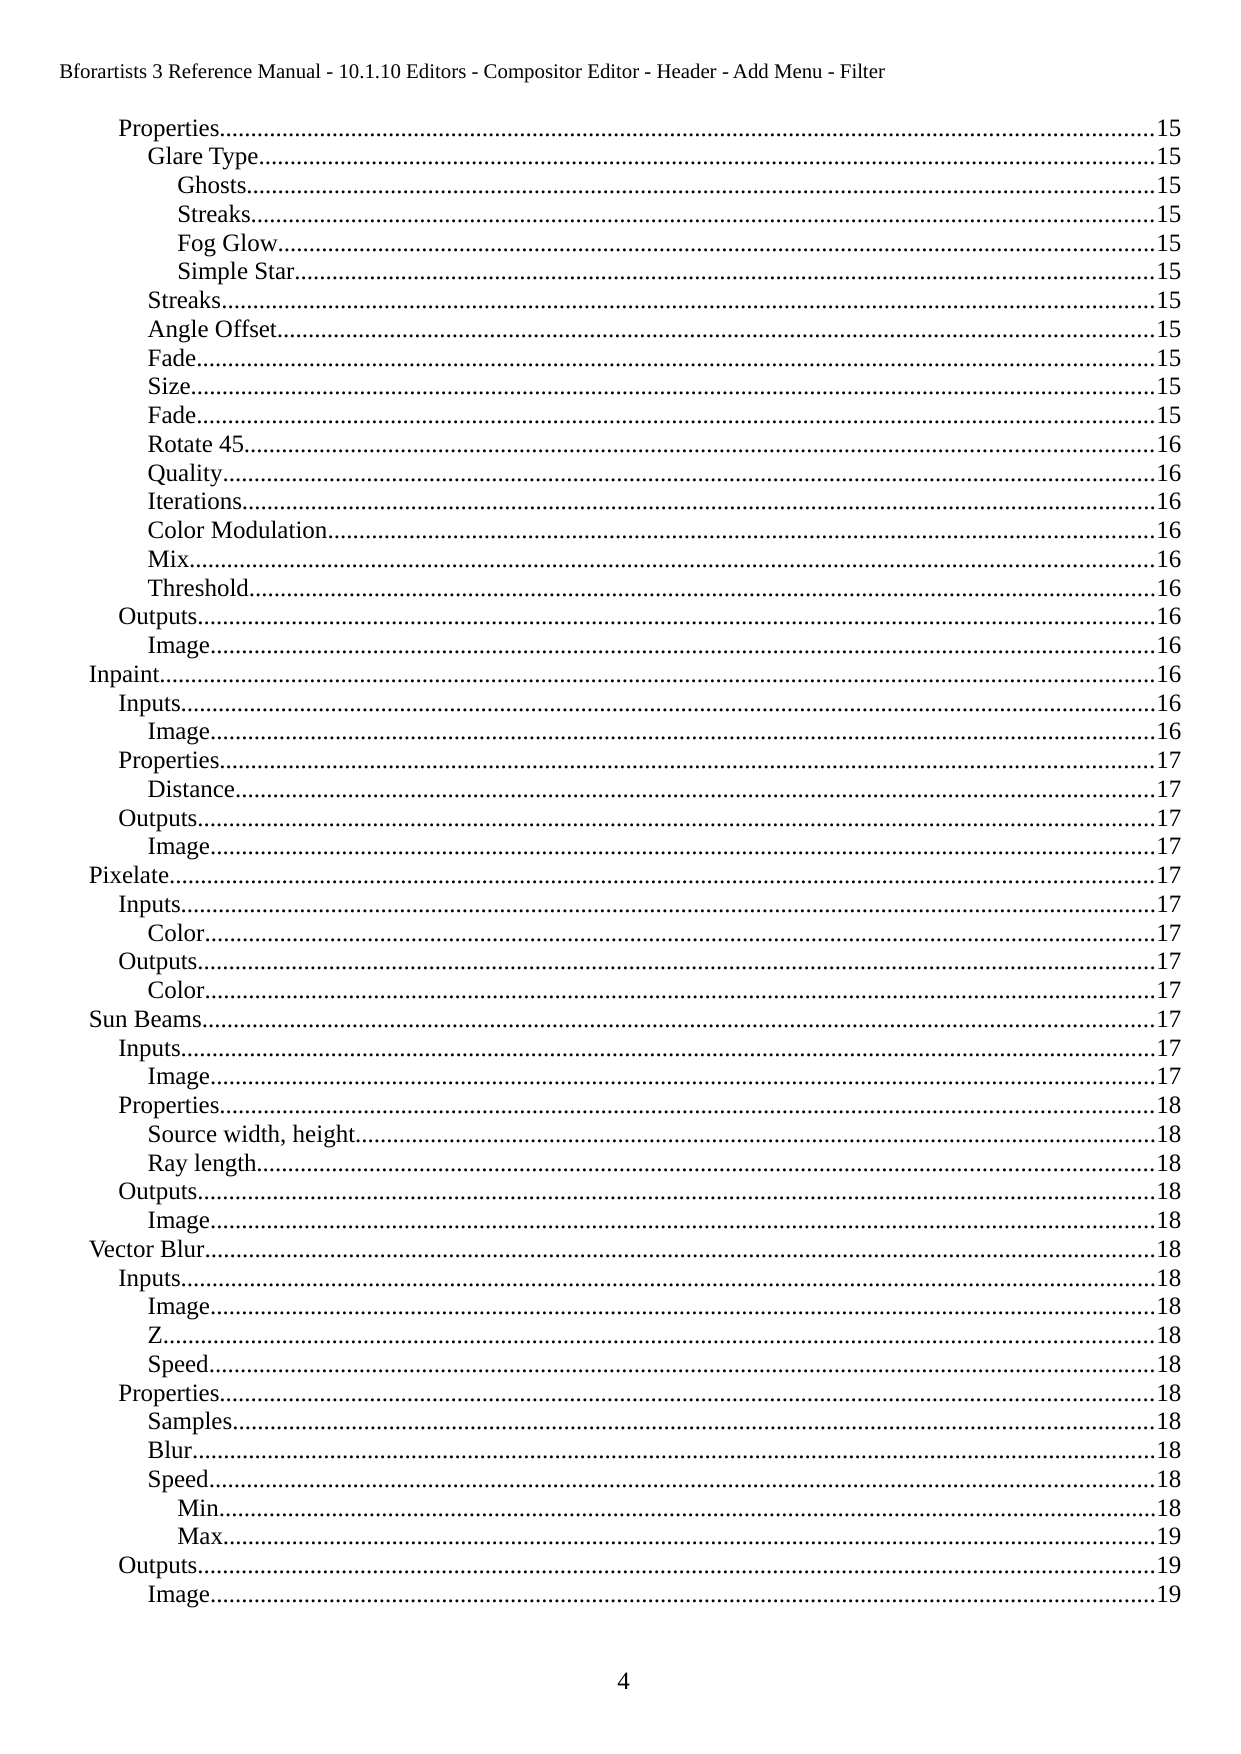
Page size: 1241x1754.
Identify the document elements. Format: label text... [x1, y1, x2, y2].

text Sun Beams 17 [88, 1004, 1181, 1033]
text Vector Blur 18 [88, 1234, 1181, 1263]
text Image 18 [147, 1205, 1181, 1234]
text Outputs 19 [118, 1550, 1181, 1579]
text Min 18 [177, 1493, 1181, 1521]
text Image 16 [147, 630, 1181, 659]
text Ghosts 15 [177, 170, 1181, 199]
text Image 19 [147, 1579, 1181, 1608]
text Outputs 17 [118, 946, 1181, 975]
text Angle Offset 15 [147, 314, 1181, 343]
text Image 16 [147, 716, 1181, 745]
text Outputs 16 [118, 601, 1181, 630]
text Properties 17 [118, 745, 1181, 774]
text Speed 18 [147, 1464, 1181, 1493]
text Outputs 18 [118, 1176, 1181, 1205]
text Max 19 [177, 1521, 1181, 1550]
text Image 18 [147, 1291, 1181, 1320]
text Distance 17 [147, 774, 1181, 803]
text Size 15 [147, 371, 1181, 400]
text Color 17 [147, 918, 1181, 946]
text Source width, height 18 [147, 1119, 1181, 1148]
text Quality 16 [147, 458, 1181, 486]
text Inpaint 16 [88, 659, 1181, 688]
text Inputs 16 [118, 688, 1181, 716]
text Fog Glow 15 [177, 228, 1181, 256]
text Threshold 16 [147, 573, 1181, 601]
text Fade 15 [147, 343, 1181, 371]
text Blur 18 [147, 1435, 1181, 1464]
text Properties 15 [118, 113, 1181, 141]
text Color 17 [147, 975, 1181, 1004]
text Fade 15 [147, 400, 1181, 429]
text Properties 18 [118, 1378, 1181, 1406]
text Mix 16 [147, 544, 1181, 573]
text Inputs 17 [118, 1033, 1181, 1061]
text Color Modulation 16 [147, 515, 1181, 544]
text Speed 18 [147, 1349, 1181, 1378]
text Streaks 15 [177, 199, 1181, 228]
text Z 18 [147, 1320, 1181, 1349]
text Inputs 18 [118, 1263, 1181, 1291]
text Rotate 45 16 [147, 429, 1181, 458]
text Iterations 16 [147, 486, 1181, 515]
text Outputs 17 [118, 803, 1181, 831]
text Streaks 15 [147, 285, 1181, 314]
text Simple Star 15 [177, 256, 1181, 285]
text Image 17 [147, 1061, 1181, 1090]
text Properties 18 [118, 1090, 1181, 1119]
text Ray length 18 [147, 1148, 1181, 1176]
text Glare Type 15 [147, 141, 1181, 170]
text Samples 18 [147, 1406, 1181, 1435]
text Pixelate 17 [88, 860, 1181, 889]
text Inputs 17 [118, 889, 1181, 918]
text Image 17 [147, 831, 1181, 860]
